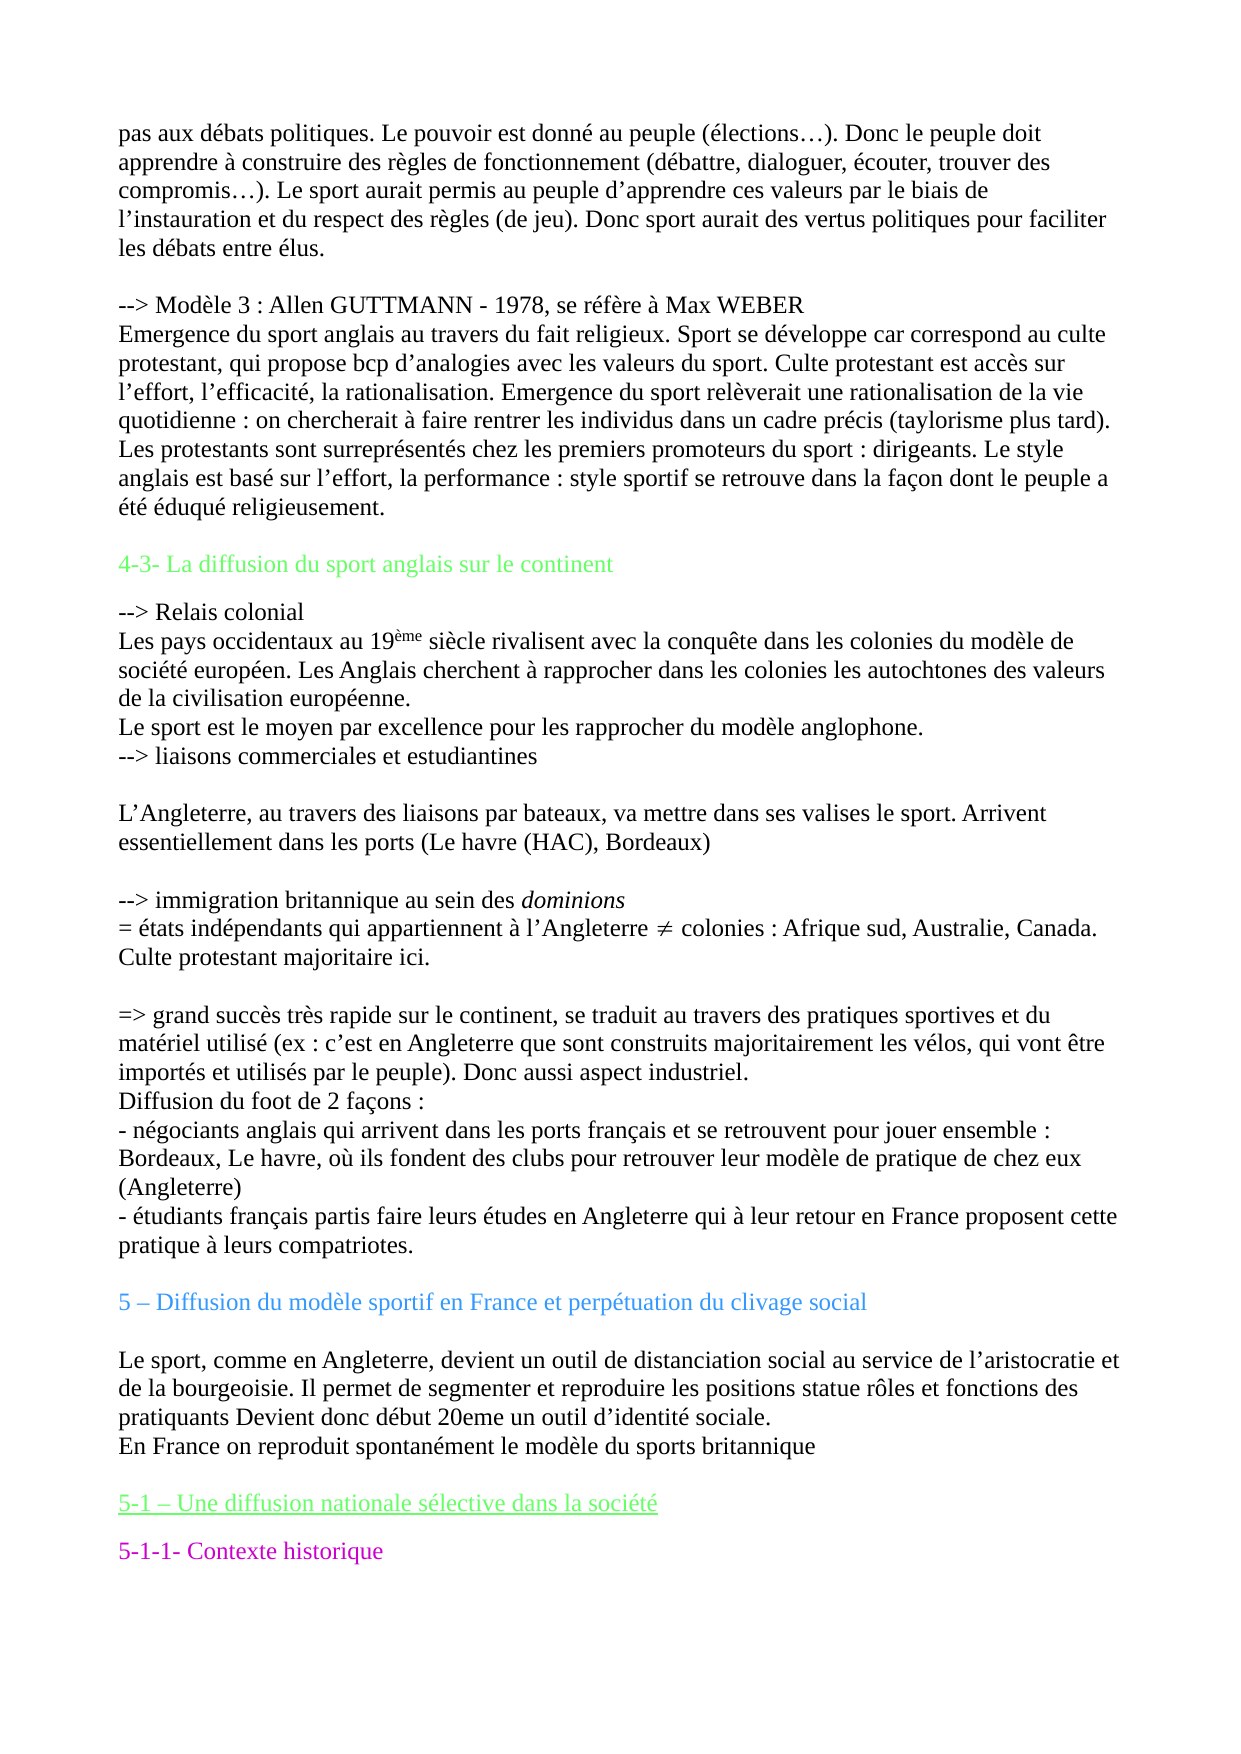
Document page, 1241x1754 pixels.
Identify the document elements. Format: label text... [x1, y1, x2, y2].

text = états indépendants qui appartiennent à l’Angleterre  colonies : Afrique sud, Australie, Canada. Culte protestant majoritaire ici. [118, 913, 1122, 971]
text - étudiants français partis faire leurs études en Angleterre qui à leur retour en France proposent cette pratique à leurs compatriotes. [118, 1201, 1122, 1258]
text --> liaisons commerciales et estudiantines [118, 741, 1122, 770]
text pas aux débats politiques. Le pouvoir est donné au peuple (élections…). Donc le peuple doit apprendre à construire des règles de fonctionnement (débattre, dialoguer, écouter, trouver des compromis…). Le sport aurait permis au peuple d’apprendre ces valeurs par le biais de l’instauration et du respect des règles (de jeu). Donc sport aurait des vertus politiques pour faciliter les débats entre élus. [118, 118, 1122, 262]
text 5-1-1- Contexte historique [118, 1536, 1122, 1565]
text Le sport, comme en Angleterre, devient un outil de distanciation social au service de l’aristocratie et de la bourgeoisie. Il permet de segmenter et reproduire les positions statue rôles et fonctions des pratiquants Devient donc début 20eme un outil d’identité sociale. [118, 1345, 1122, 1431]
text --> Relais colonial [118, 597, 1122, 626]
text 4-3- La diffusion du sport anglais sur le continent [118, 549, 1122, 578]
text En France on reproduit spontanément le modèle du sports britannique [118, 1431, 1122, 1460]
text Diffusion du foot de 2 façons : [118, 1086, 1122, 1115]
text - négociants anglais qui arrivent dans les ports français et se retrouvent pour jouer ensemble : Bordeaux, Le havre, où ils fondent des clubs pour retrouver leur modèle de pratique de chez eux (Angleterre) [118, 1115, 1122, 1201]
text Emergence du sport anglais au travers du fait religieux. Sport se développe car correspond au culte protestant, qui propose bcp d’analogies avec les valeurs du sport. Culte protestant est accès sur l’effort, l’efficacité, la rationalisation. Emergence du sport relèverait une rationalisation de la vie quotidienne : on chercherait à faire rentrer les individus dans un cadre précis (taylorisme plus tard). [118, 319, 1122, 434]
text 5-1 – Une diffusion nationale sélective dans la société [118, 1488, 1122, 1517]
text Les protestants sont surreprésentés chez les premiers promoteurs du sport : dirigeants. Le style anglais est basé sur l’effort, la performance : style sportif se retrouve dans la façon dont le peuple a été éduqué religieusement. [118, 434, 1122, 521]
text L’Angleterre, au travers des liaisons par bateaux, va mettre dans ses valises le sport. Arrivent essentiellement dans les ports (Le havre (HAC), Bordeaux) [118, 798, 1122, 856]
text Le sport est le moyen par excellence pour les rapprocher du modèle anglophone. [118, 712, 1122, 741]
text Les pays occidentaux au 19ème siècle rivalisent avec la conquête dans les colonies du modèle de société européen. Les Anglais cherchent à rapprocher dans les colonies les autochtones des valeurs de la civilisation européenne. [118, 626, 1122, 712]
text --> Modèle 3 : Allen GUTTMANN - 1978, se réfère à Max WEBER [118, 291, 1122, 319]
text => grand succès très rapide sur le continent, se traduit au travers des pratiques sportives et du matériel utilisé (ex : c’est en Angleterre que sont construits majoritairement les vélos, qui vont être importés et utilisés par le peuple). Donc aussi aspect industriel. [118, 1000, 1122, 1086]
text 5 – Diffusion du modèle sportif en France et perpétuation du clivage social [118, 1287, 1122, 1316]
text --> immigration britannique au sein des dominions [118, 885, 1122, 913]
